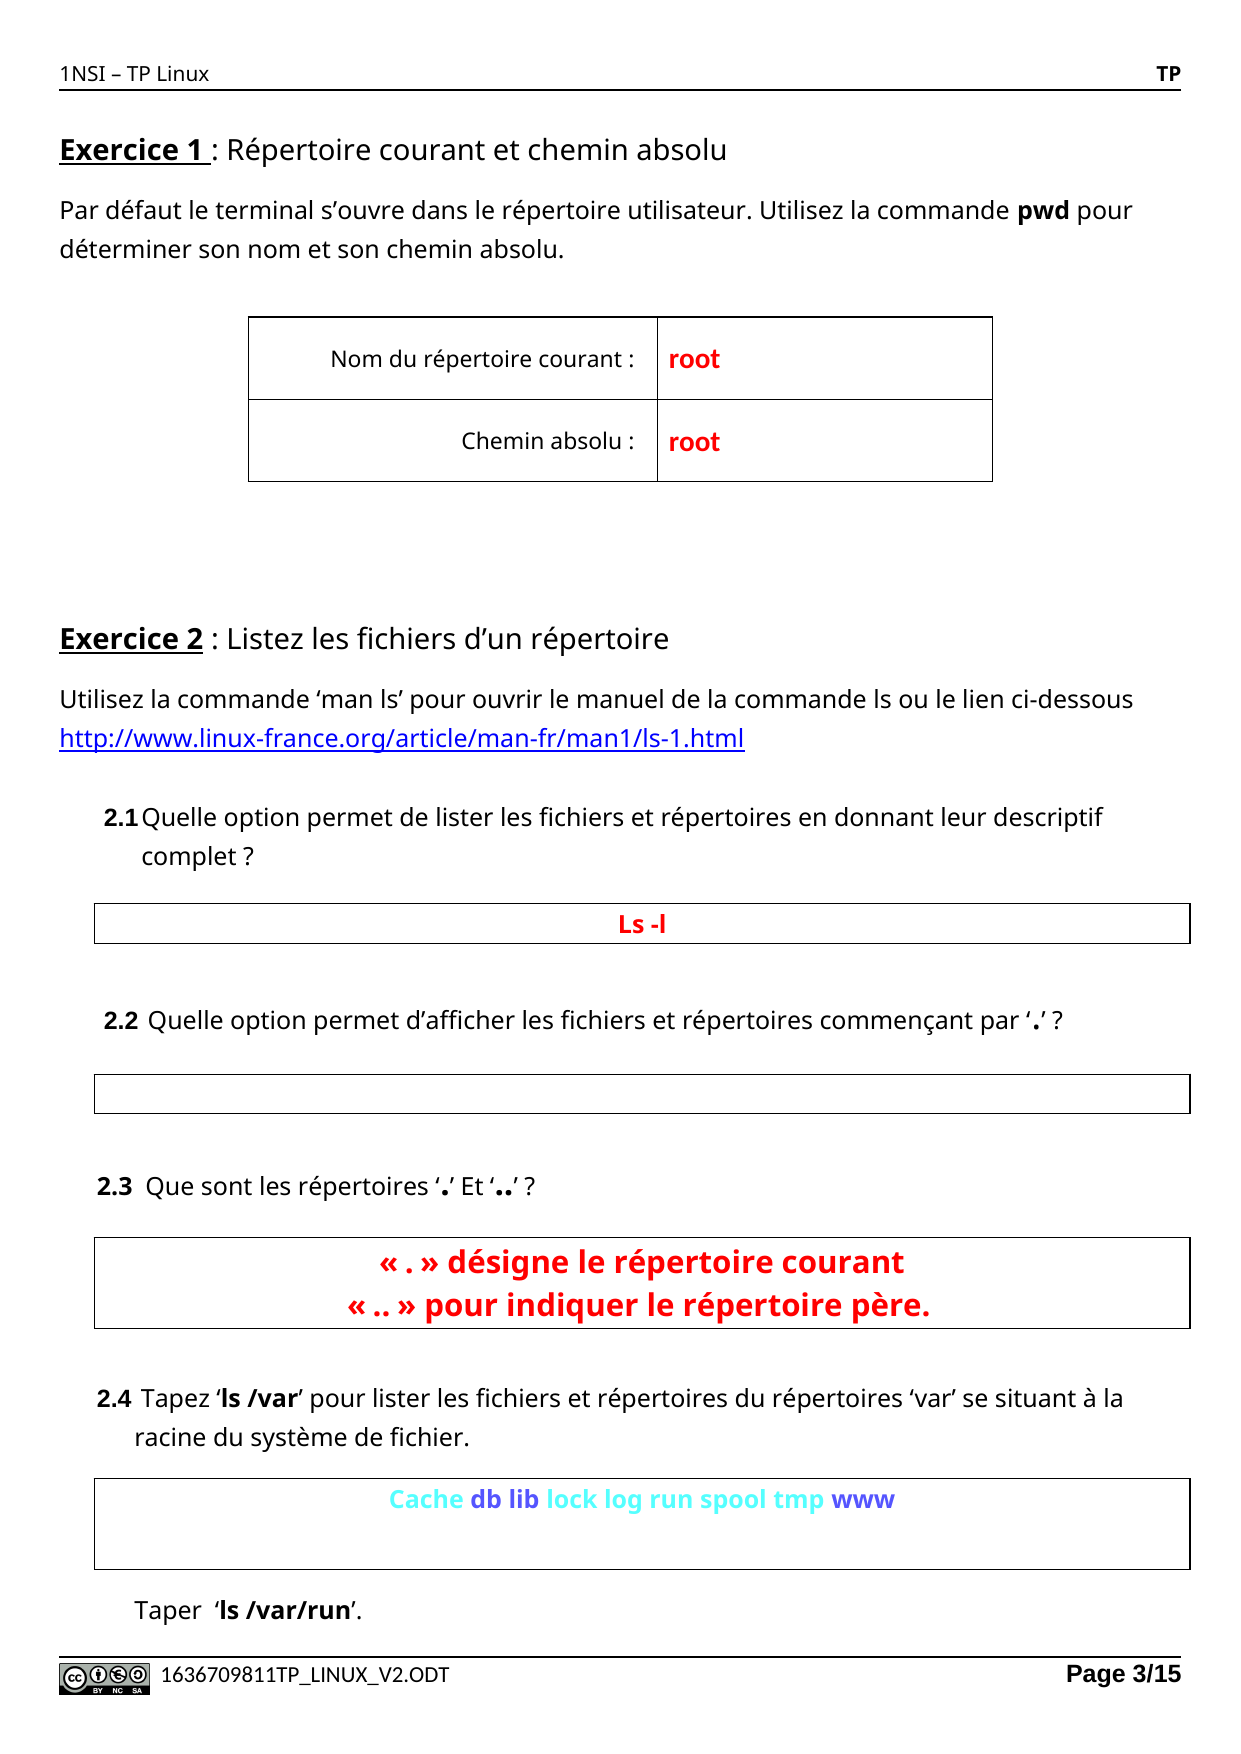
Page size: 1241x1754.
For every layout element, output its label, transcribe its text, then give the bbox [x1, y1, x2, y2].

list Quelle option permet de lister les fichiers et répertoires en donnant leur descriptif complet ? [103, 799, 1181, 872]
table_header root [658, 318, 992, 399]
picture [59, 1663, 150, 1695]
table_header Nom du répertoire courant : [249, 318, 657, 399]
list Taper ‘ls /var/run’. [97, 1592, 1181, 1627]
text Cache db lib lock log run spool tmp www [95, 1479, 1189, 1516]
text Exercice 1 : Répertoire courant et chemin absolu [59, 129, 1181, 169]
text http://www.linux-france.org/article/man-fr/man1/ls-1.html [59, 721, 1181, 755]
list 2.3 Que sont les répertoires ‘.’ Et ‘..’ ? [97, 1159, 1181, 1205]
text Exercice 2 : Listez les fichiers d’un répertoire [59, 618, 1181, 658]
list Quelle option permet d’afficher les fichiers et répertoires commençant par ‘.’ ? [103, 989, 1181, 1040]
text « . » désigne le répertoire courant « .. » pour indiquer le répertoire père. [95, 1238, 1189, 1328]
text Par défaut le terminal s’ouvre dans le répertoire utilisateur. Utilisez la commande pwd pour déterminer son nom et son chemin absolu. [59, 192, 1181, 266]
text Utilisez la commande ‘man ls’ pour ouvrir le manuel de la commande ls ou le lien ci-dessous [59, 682, 1181, 716]
table_cell root [658, 400, 992, 481]
table_cell Chemin absolu : [249, 400, 657, 481]
text Ls -l [95, 904, 1189, 943]
list Tapez ‘ls /var’ pour lister les fichiers et répertoires du répertoires ‘var’ se situant à la racine du système de fichier. [97, 1380, 1181, 1454]
